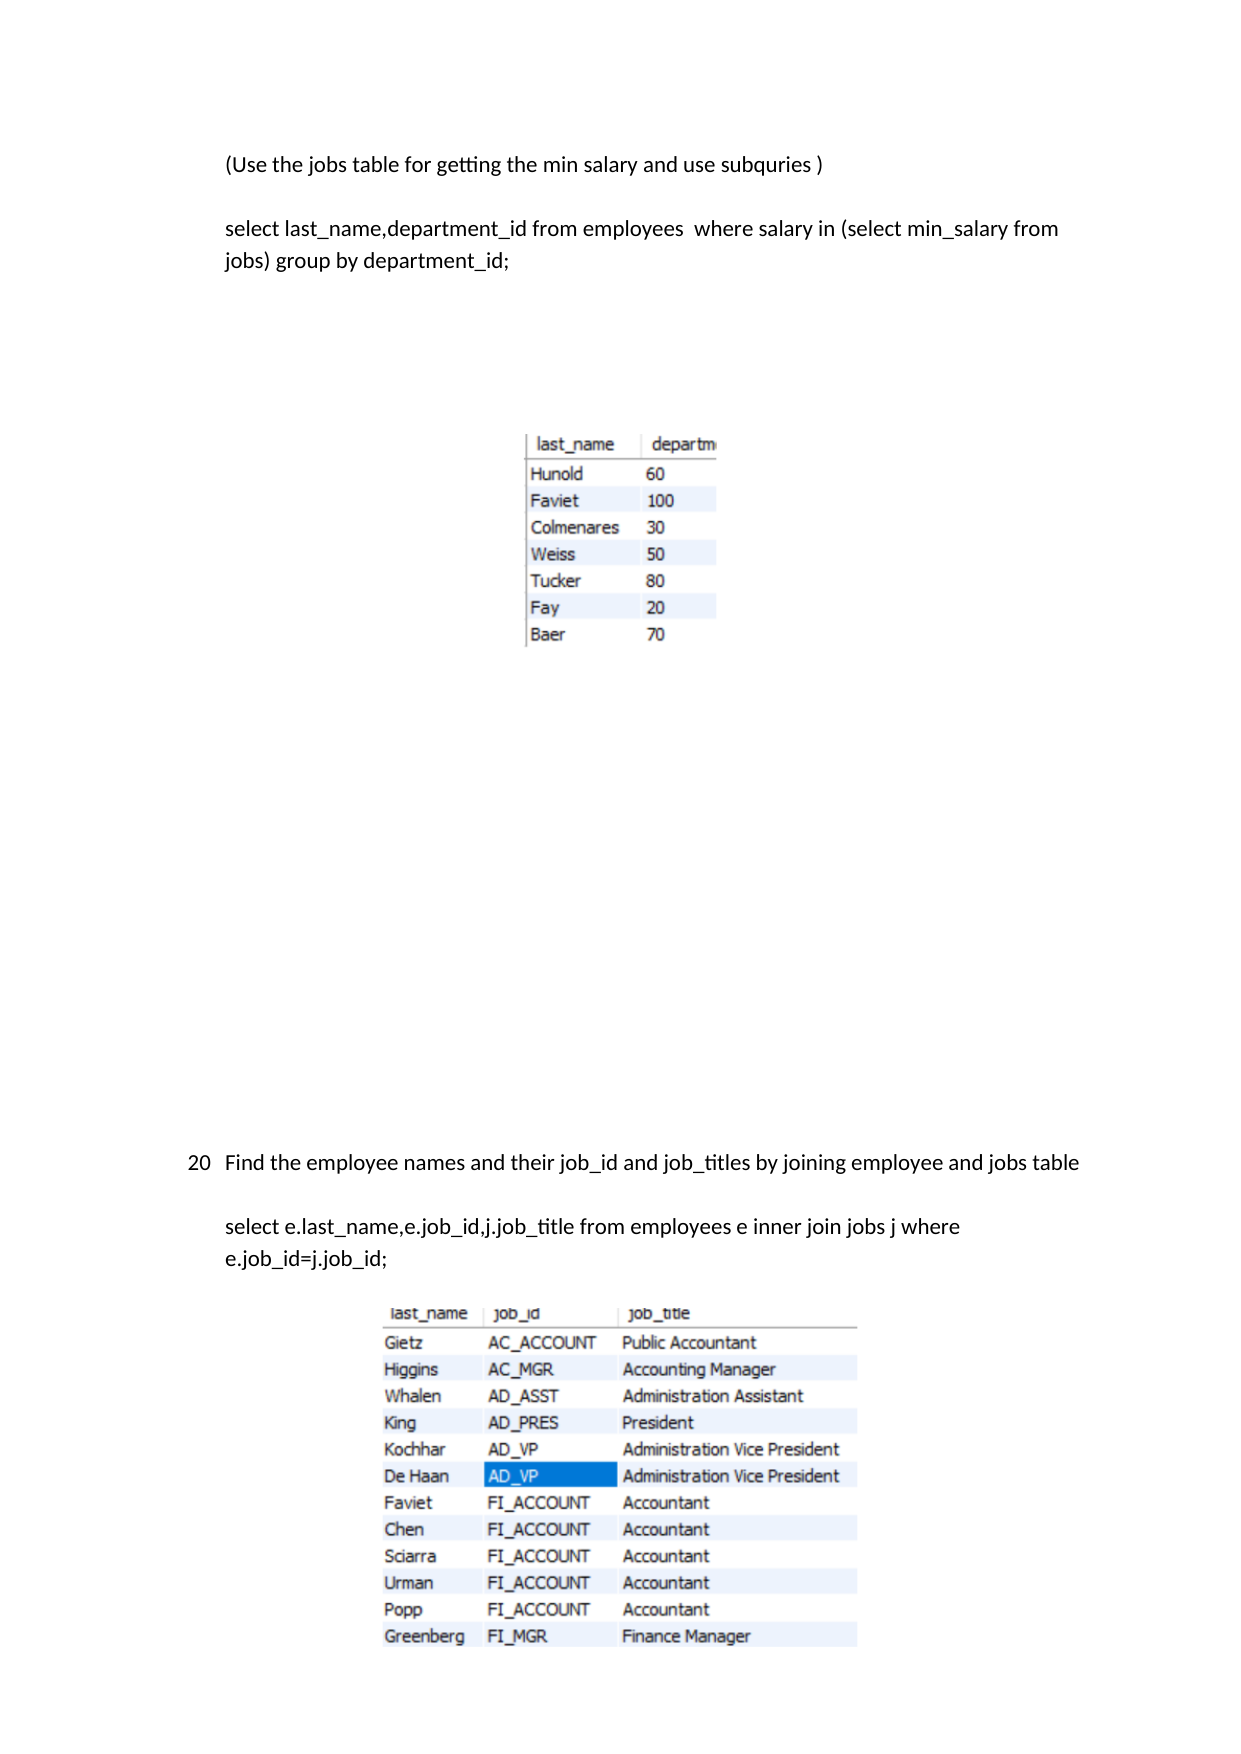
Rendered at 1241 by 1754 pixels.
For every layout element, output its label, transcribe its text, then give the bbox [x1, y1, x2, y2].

list select e.last_name,e.job_id,j.job_title from employees e inner join jobs j where e.job_id=j.job_id; [225, 1212, 1090, 1272]
list (Use the jobs table for getting the min salary and use subquries ) [225, 150, 1090, 178]
picture [523, 434, 717, 651]
picture [382, 1308, 858, 1647]
list Find the employee names and their job_id and job_titles by joining employee and jobs table [187, 1148, 1090, 1176]
list select last_name,department_id from employees where salary in (select min_salary from jobs) group by department_id; [225, 214, 1090, 274]
